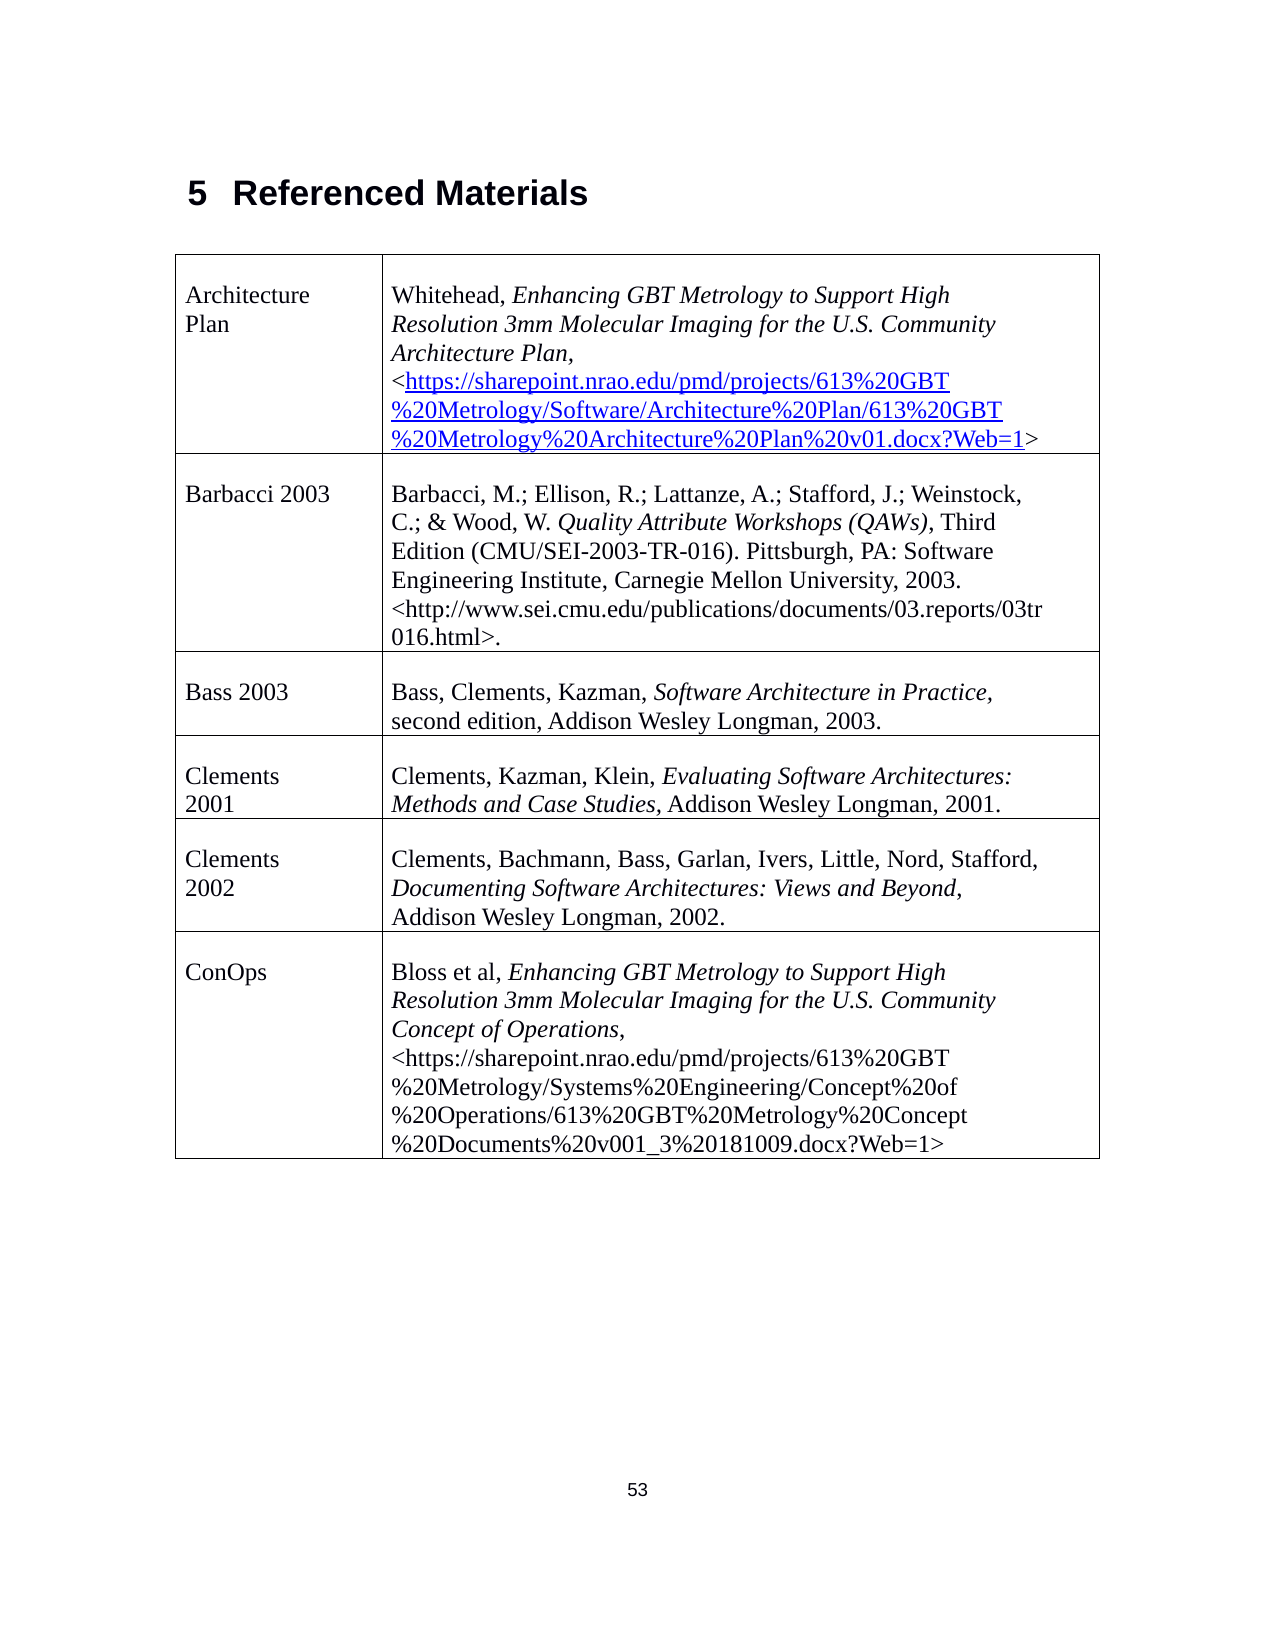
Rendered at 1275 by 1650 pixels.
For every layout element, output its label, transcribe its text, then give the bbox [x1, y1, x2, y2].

table_cell Barbacci 2003 [176, 454, 382, 651]
table_header Whitehead, Enhancing GBT Metrology to Support High Resolution 3mm Molecular Imaging for the U.S. Community Architecture Plan, <https://sharepoint.nrao.edu/pmd/projects/613%20GBT%20Metrology/Software/Architecture%20Plan/613%20GBT%20Metrology%20Architecture%20Plan%20v01.docx?Web=1> [383, 255, 1099, 453]
table_cell Clements, Bachmann, Bass, Garlan, Ivers, Little, Nord, Stafford, Documenting Software Architectures: Views and Beyond, Addison Wesley Longman, 2002. [383, 819, 1099, 931]
table_cell Clements 2002 [176, 819, 382, 931]
subtitle Referenced Materials [187, 156, 1087, 212]
table_cell ConOps [176, 932, 382, 1158]
table_cell Clements, Kazman, Klein, Evaluating Software Architectures: Methods and Case Studies, Addison Wesley Longman, 2001. [383, 736, 1099, 818]
table_cell Barbacci, M.; Ellison, R.; Lattanze, A.; Stafford, J.; Weinstock, C.; & Wood, W. Quality Attribute Workshops (QAWs), Third Edition (CMU/SEI-2003-TR-016). Pittsburgh, PA: Software Engineering Institute, Carnegie Mellon University, 2003. <http://www.sei.cmu.edu/publications/documents/03.reports/03tr016.html>. [383, 454, 1099, 651]
table_cell Bass, Clements, Kazman, Software Architecture in Practice, second edition, Addison Wesley Longman, 2003. [383, 652, 1099, 735]
table_cell Bloss et al, Enhancing GBT Metrology to Support High Resolution 3mm Molecular Imaging for the U.S. Community Concept of Operations, <https://sharepoint.nrao.edu/pmd/projects/613%20GBT%20Metrology/Systems%20Engineering/Concept%20of%20Operations/613%20GBT%20Metrology%20Concept%20Documents%20v001_3%20181009.docx?Web=1> [383, 932, 1099, 1158]
table_header Architecture Plan [176, 255, 382, 453]
table_cell Bass 2003 [176, 652, 382, 735]
table_cell Clements 2001 [176, 736, 382, 818]
